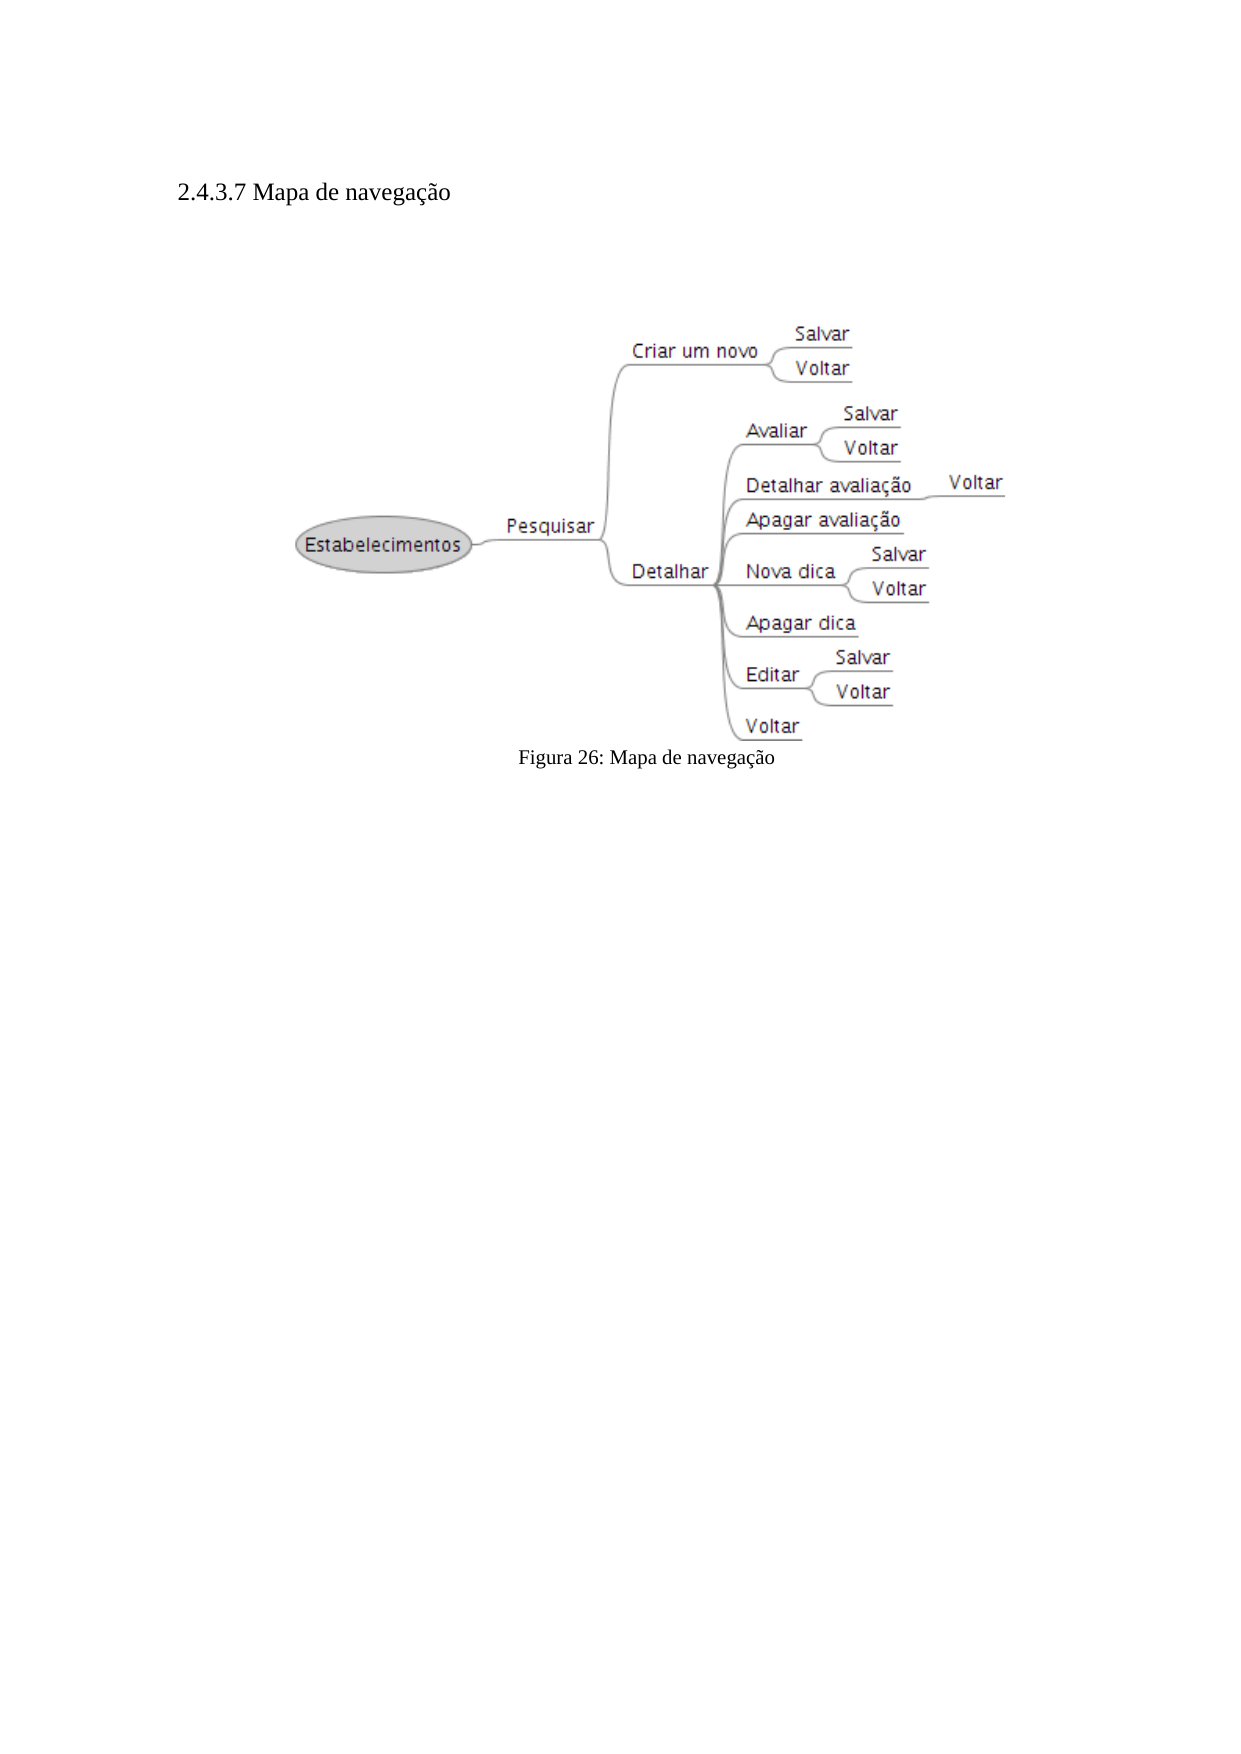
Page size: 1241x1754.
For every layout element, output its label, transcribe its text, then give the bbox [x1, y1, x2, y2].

subtitle Mapa de navegação [177, 177, 1122, 206]
text Figura 26: Mapa de navegação [294, 741, 1005, 770]
picture [294, 319, 1006, 741]
